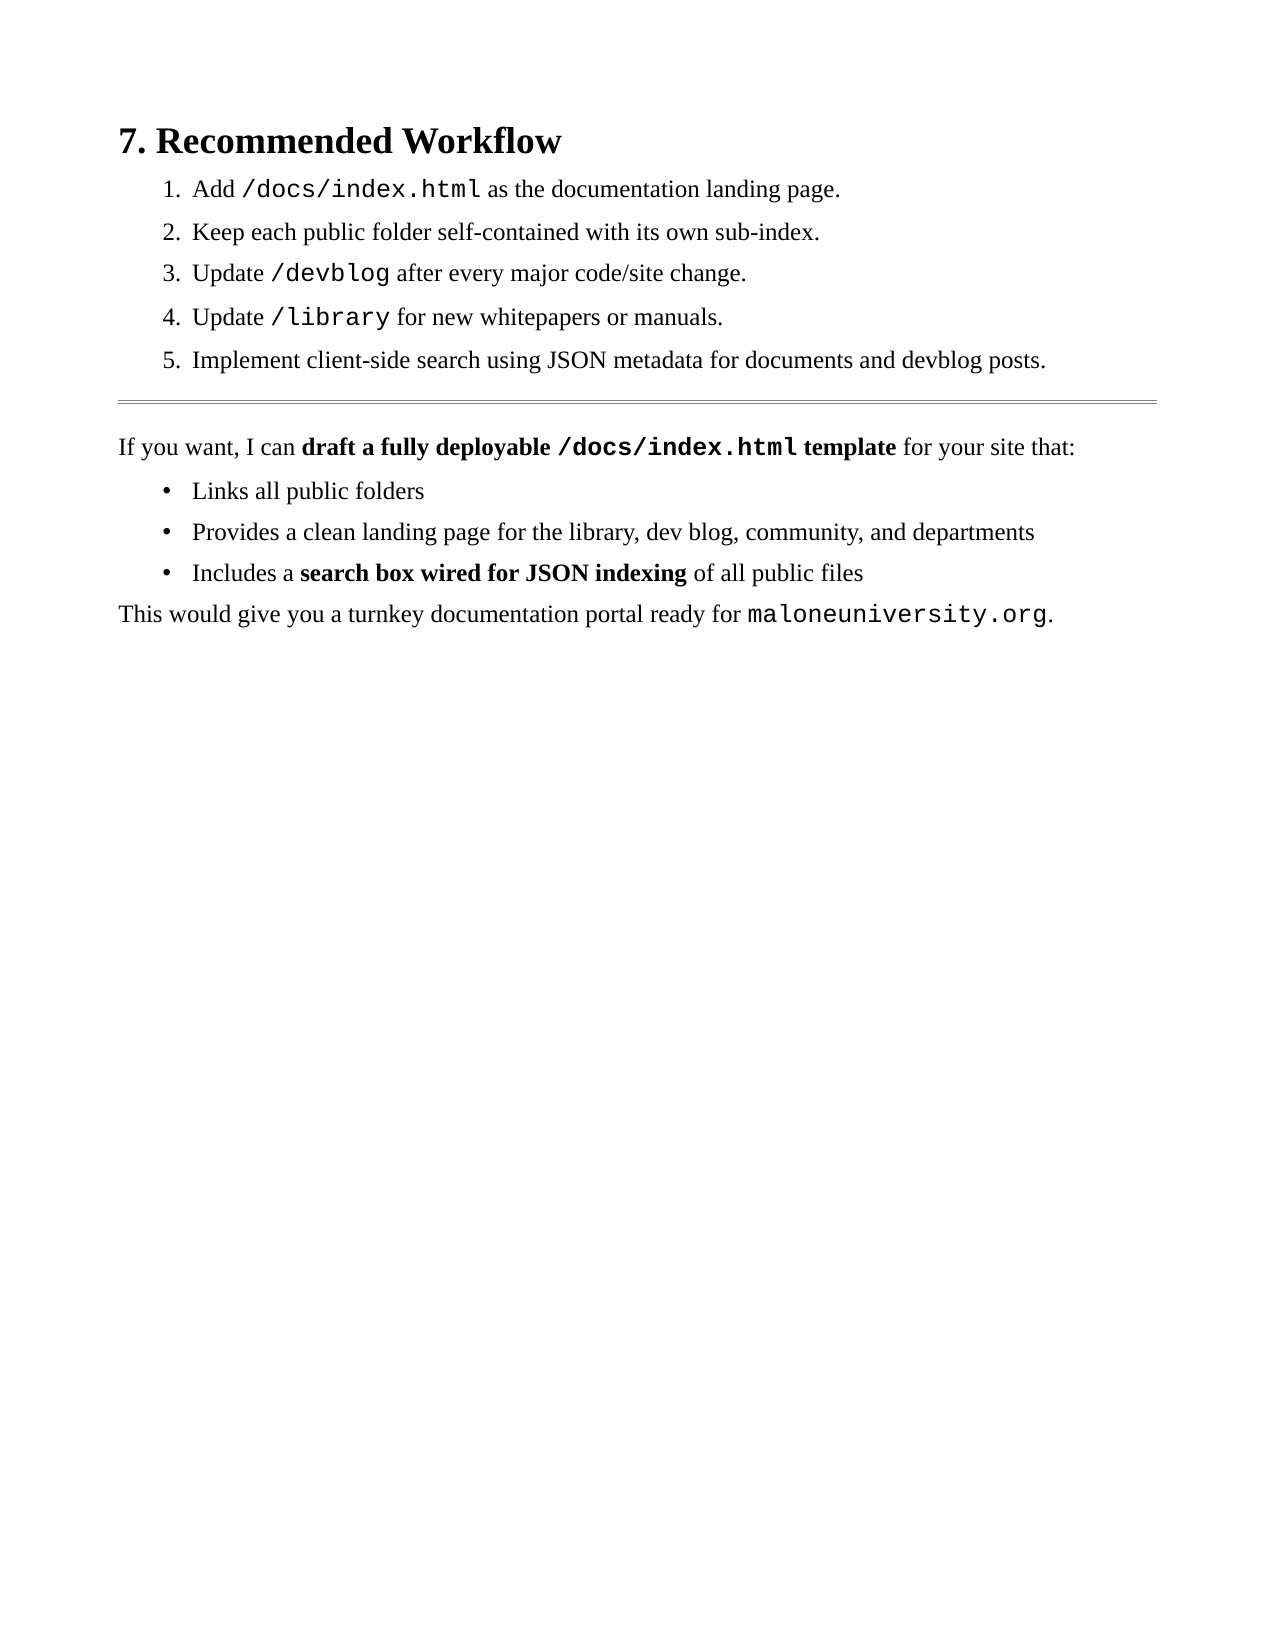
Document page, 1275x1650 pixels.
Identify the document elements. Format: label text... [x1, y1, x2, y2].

list Keep each public folder self-contained with its own sub-index. [162, 217, 1157, 246]
text If you want, I can draft a fully deployable /docs/index.html template for your site that: [118, 432, 1157, 463]
list Implement client-side search using JSON metadata for documents and devblog posts. [162, 345, 1157, 374]
list Provides a clean landing page for the library, dev blog, community, and departments [162, 517, 1157, 546]
text This would give you a turnkey documentation portal ready for maloneuniversity.org. [118, 599, 1157, 630]
list Links all public folders [162, 476, 1157, 504]
list Includes a search box wired for JSON indexing of all public files [162, 558, 1157, 587]
list Update /library for new whitepapers or manuals. [162, 302, 1157, 332]
list Update /devblog after every major code/site change. [162, 258, 1157, 289]
list Add /docs/index.html as the documentation landing page. [162, 174, 1157, 204]
subtitle 7. Recommended Workflow [118, 118, 1157, 161]
